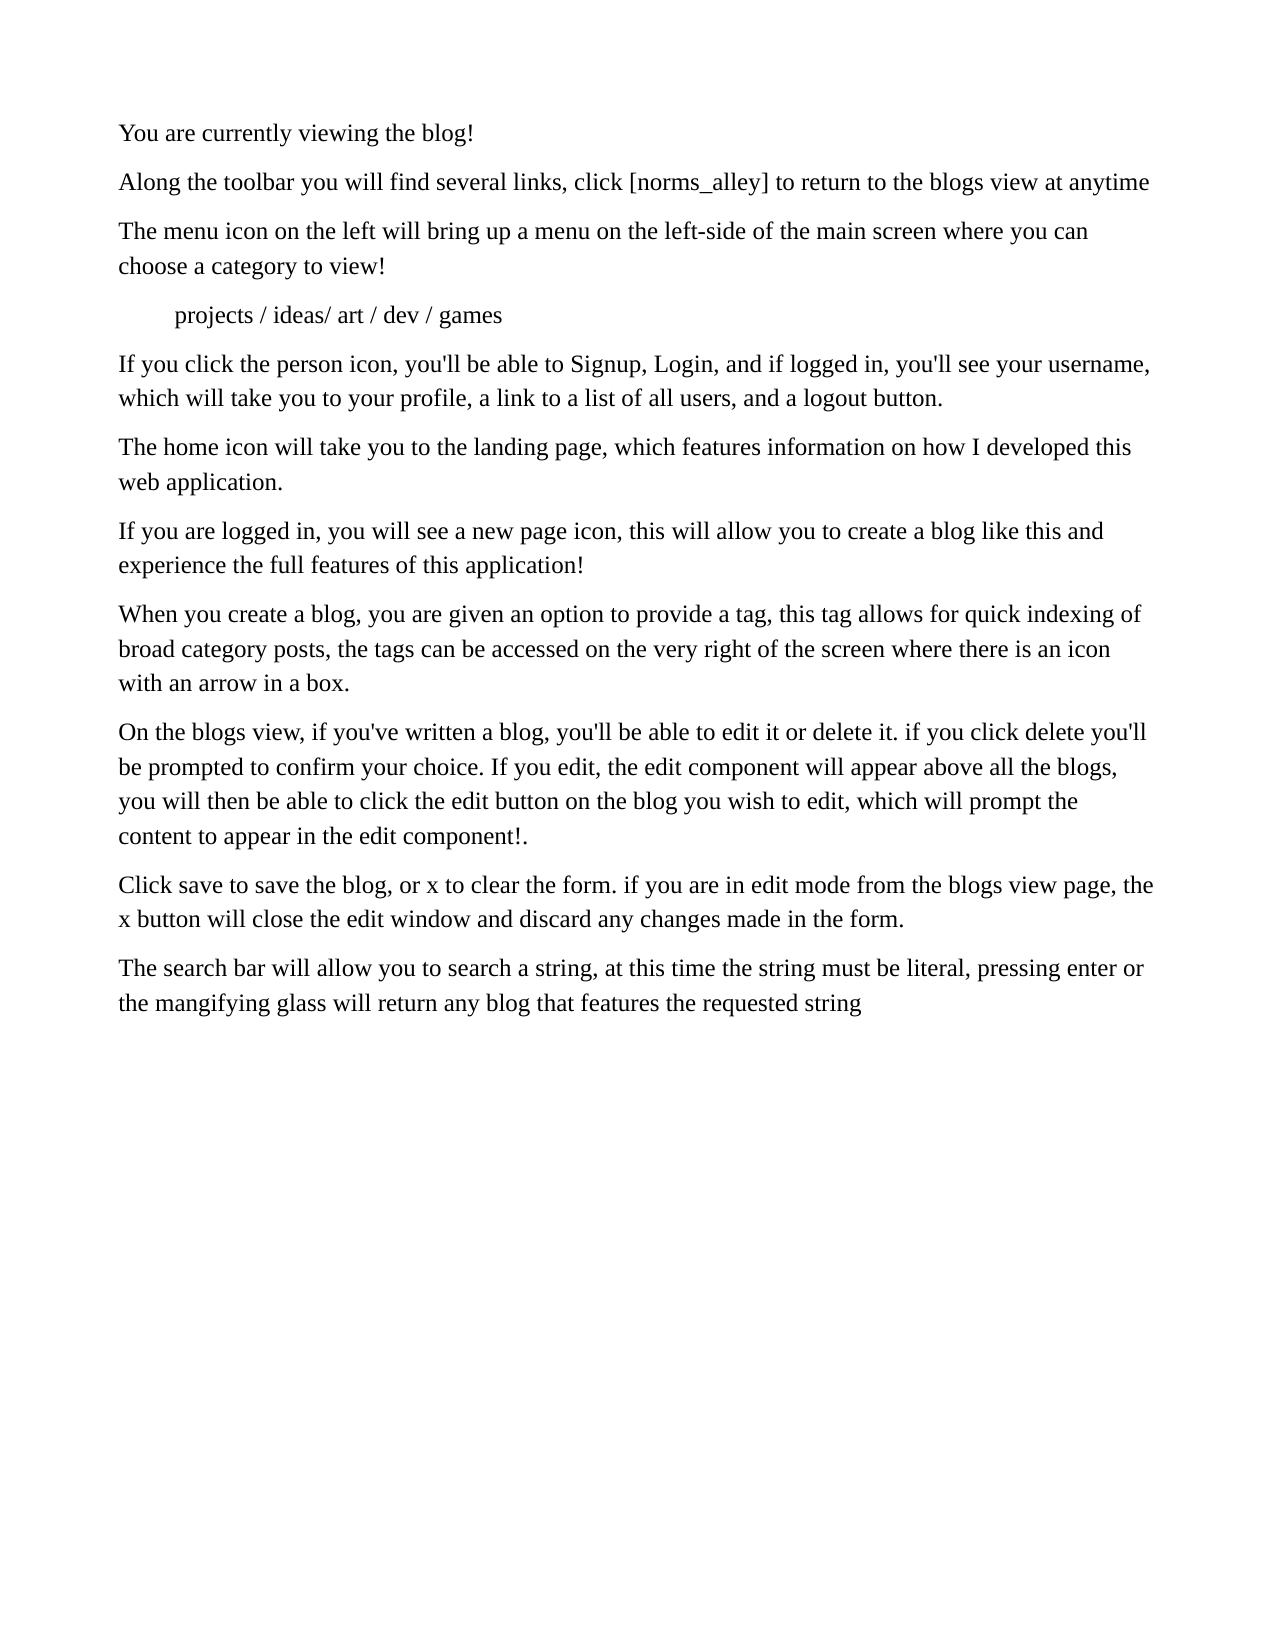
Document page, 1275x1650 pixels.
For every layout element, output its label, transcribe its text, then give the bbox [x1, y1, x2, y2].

text If you are logged in, you will see a new page icon, this will allow you to create a blog like this and experience the full features of this application! [118, 516, 1157, 579]
text projects / ideas/ art / dev / games [118, 300, 1157, 328]
text The menu icon on the left will bring up a menu on the left-side of the main screen where you can choose a category to view! [118, 216, 1157, 279]
text If you click the person icon, you'll be able to Signup, Login, and if logged in, you'll see your username, which will take you to your profile, a link to a list of all users, and a logout button. [118, 349, 1157, 412]
text The home icon will take you to the landing page, which features information on how I developed this web application. [118, 432, 1157, 496]
text You are currently viewing the blog! [118, 118, 1157, 147]
text When you create a blog, you are given an option to provide a tag, this tag allows for quick indexing of broad category posts, the tags can be accessed on the very right of the screen where there is an icon with an arrow in a box. [118, 599, 1157, 697]
text Click save to save the blog, or x to clear the form. if you are in edit mode from the blogs view page, the x button will close the edit window and discard any changes made in the form. [118, 870, 1157, 933]
text Along the toolbar you will find several links, click [norms_alley] to return to the blogs view at anytime [118, 167, 1157, 196]
text On the blogs view, if you've written a blog, you'll be able to edit it or delete it. if you click delete you'll be prompted to confirm your choice. If you edit, the edit component will appear above all the blogs, you will then be able to click the edit button on the blog you wish to edit, which will prompt the content to appear in the edit component!. [118, 717, 1157, 850]
text The search bar will allow you to search a string, at this time the string must be literal, pressing enter or the mangifying glass will return any blog that features the requested string [118, 953, 1157, 1017]
